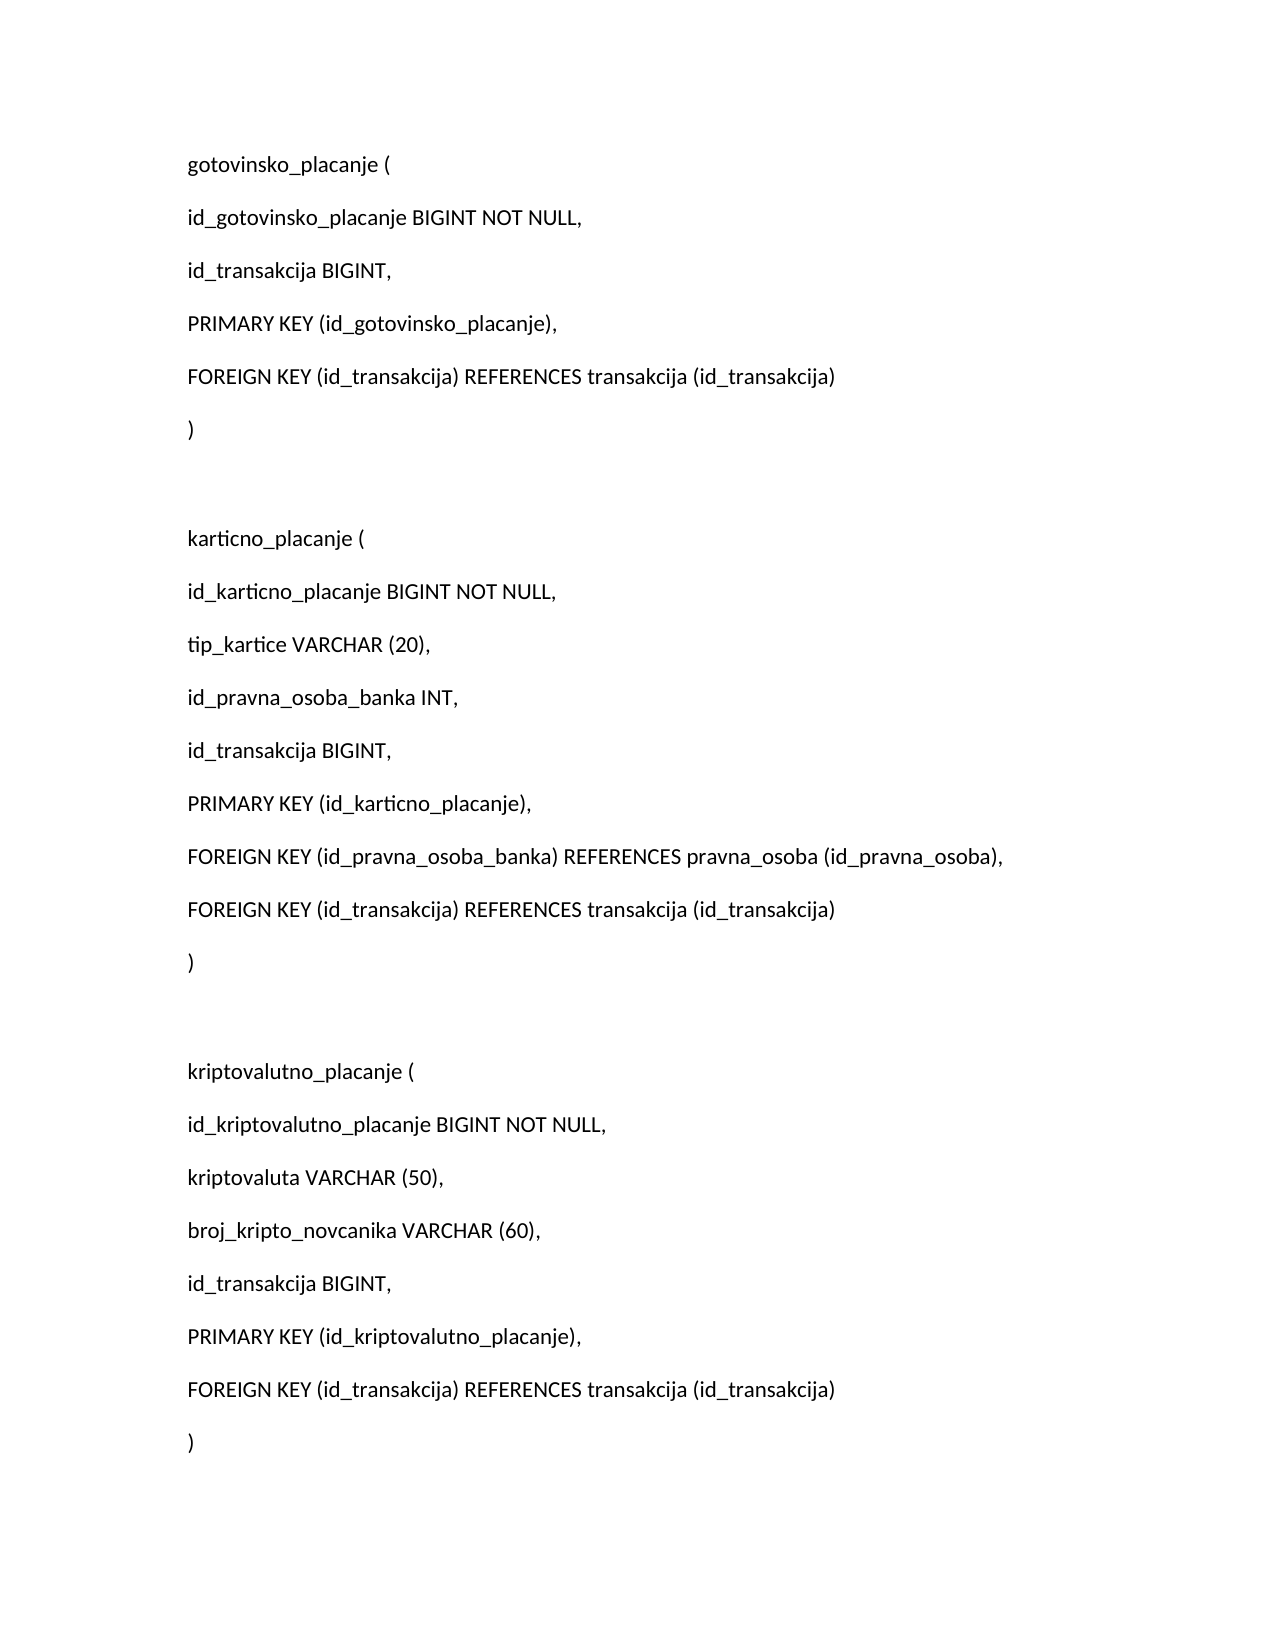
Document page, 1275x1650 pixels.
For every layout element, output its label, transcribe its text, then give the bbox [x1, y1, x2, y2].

text ) [187, 1428, 1087, 1456]
text ) [187, 948, 1087, 976]
text FOREIGN KEY (id_transakcija) REFERENCES transakcija (id_transakcija) [187, 895, 1087, 923]
text FOREIGN KEY (id_transakcija) REFERENCES transakcija (id_transakcija) [187, 1375, 1087, 1403]
text id_kriptovalutno_placanje BIGINT NOT NULL, [187, 1110, 1087, 1138]
text PRIMARY KEY (id_karticno_placanje), [187, 789, 1087, 817]
text tip_kartice VARCHAR (20), [187, 630, 1087, 658]
text FOREIGN KEY (id_transakcija) REFERENCES transakcija (id_transakcija) [187, 362, 1087, 390]
text broj_kripto_novcanika VARCHAR (60), [187, 1216, 1087, 1244]
text kriptovalutno_placanje ( [187, 1057, 1087, 1085]
text id_pravna_osoba_banka INT, [187, 683, 1087, 711]
text id_transakcija BIGINT, [187, 736, 1087, 764]
text kriptovaluta VARCHAR (50), [187, 1163, 1087, 1191]
text id_karticno_placanje BIGINT NOT NULL, [187, 577, 1087, 605]
text FOREIGN KEY (id_pravna_osoba_banka) REFERENCES pravna_osoba (id_pravna_osoba), [187, 842, 1087, 870]
text gotovinsko_placanje ( [187, 150, 1087, 178]
text PRIMARY KEY (id_gotovinsko_placanje), [187, 309, 1087, 337]
text id_transakcija BIGINT, [187, 1269, 1087, 1297]
text id_transakcija BIGINT, [187, 256, 1087, 284]
text karticno_placanje ( [187, 524, 1087, 552]
text PRIMARY KEY (id_kriptovalutno_placanje), [187, 1322, 1087, 1350]
text ) [187, 415, 1087, 443]
text id_gotovinsko_placanje BIGINT NOT NULL, [187, 203, 1087, 231]
